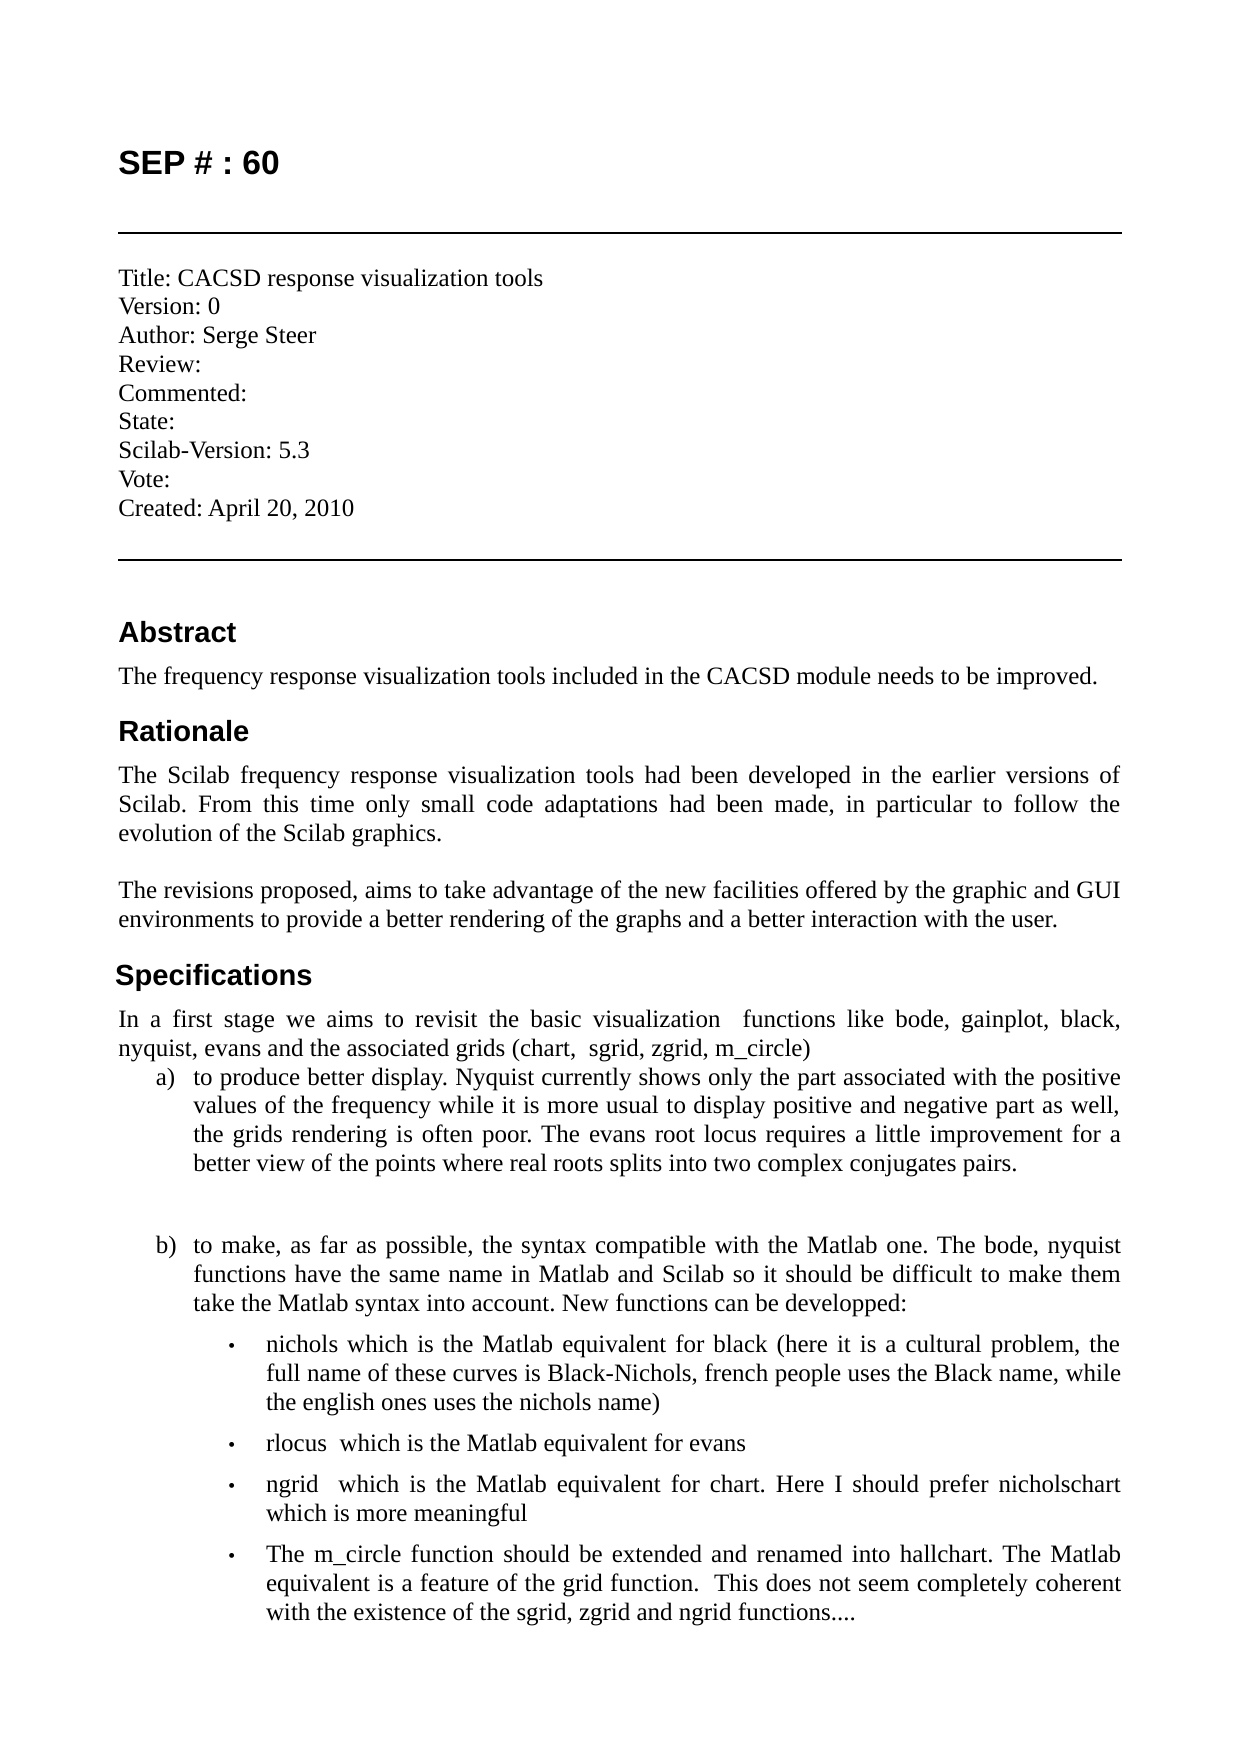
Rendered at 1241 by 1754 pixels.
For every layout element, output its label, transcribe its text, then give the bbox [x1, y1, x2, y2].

subtitle Abstract [118, 615, 1122, 648]
list nichols which is the Matlab equivalent for black (here it is a cultural problem, the full name of these curves is Black-Nichols, french people uses the Black name, while the english ones uses the nichols name) [228, 1329, 1122, 1415]
text Commented: [118, 378, 1122, 406]
text State: [118, 406, 1122, 435]
subtitle SEP # : 60 [118, 143, 1122, 182]
subtitle Specifications [115, 958, 1122, 992]
text Version: 0 [118, 291, 1122, 320]
text The revisions proposed, aims to take advantage of the new facilities offered by the graphic and GUI environments to provide a better rendering of the graphs and a better interaction with the user. [118, 876, 1122, 933]
list ngrid which is the Matlab equivalent for chart. Here I should prefer nicholschart which is more meaningful [228, 1469, 1122, 1527]
text Author: Serge Steer [118, 320, 1122, 349]
text Title: CACSD response visualization tools [118, 263, 1122, 291]
list The m_circle function should be extended and renamed into hallchart. The Matlab equivalent is a feature of the grid function. This does not seem completely coherent with the existence of the sgrid, zgrid and ngrid functions.... [228, 1539, 1122, 1625]
text Scilab-Version: 5.3 [118, 435, 1122, 464]
text In a first stage we aims to revisit the basic visualization functions like bode, gainplot, black, nyquist, evans and the associated grids (chart, sgrid, zgrid, m_circle) [118, 1004, 1122, 1062]
list to make, as far as possible, the syntax compatible with the Matlab one. The bode, nyquist functions have the same name in Matlab and Scilab so it should be difficult to make them take the Matlab syntax into account. New functions can be developped: [156, 1230, 1122, 1317]
text Vote: [118, 464, 1122, 493]
list to produce better display. Nyquist currently shows only the part associated with the positive values of the frequency while it is more usual to display positive and negative part as well, the grids rendering is often poor. The evans root locus requires a little improvement for a better view of the points where real roots splits into two complex conjugates pairs. [156, 1062, 1122, 1177]
text The frequency response visualization tools included in the CACSD module needs to be improved. [118, 661, 1122, 689]
subtitle Rationale [118, 714, 1122, 748]
list rlocus which is the Matlab equivalent for evans [228, 1428, 1122, 1457]
text The Scilab frequency response visualization tools had been developed in the earlier versions of Scilab. From this time only small code adaptations had been made, in particular to follow the evolution of the Scilab graphics. [118, 761, 1122, 847]
text Created: April 20, 2010 [118, 493, 1122, 521]
text Review: [118, 349, 1122, 378]
